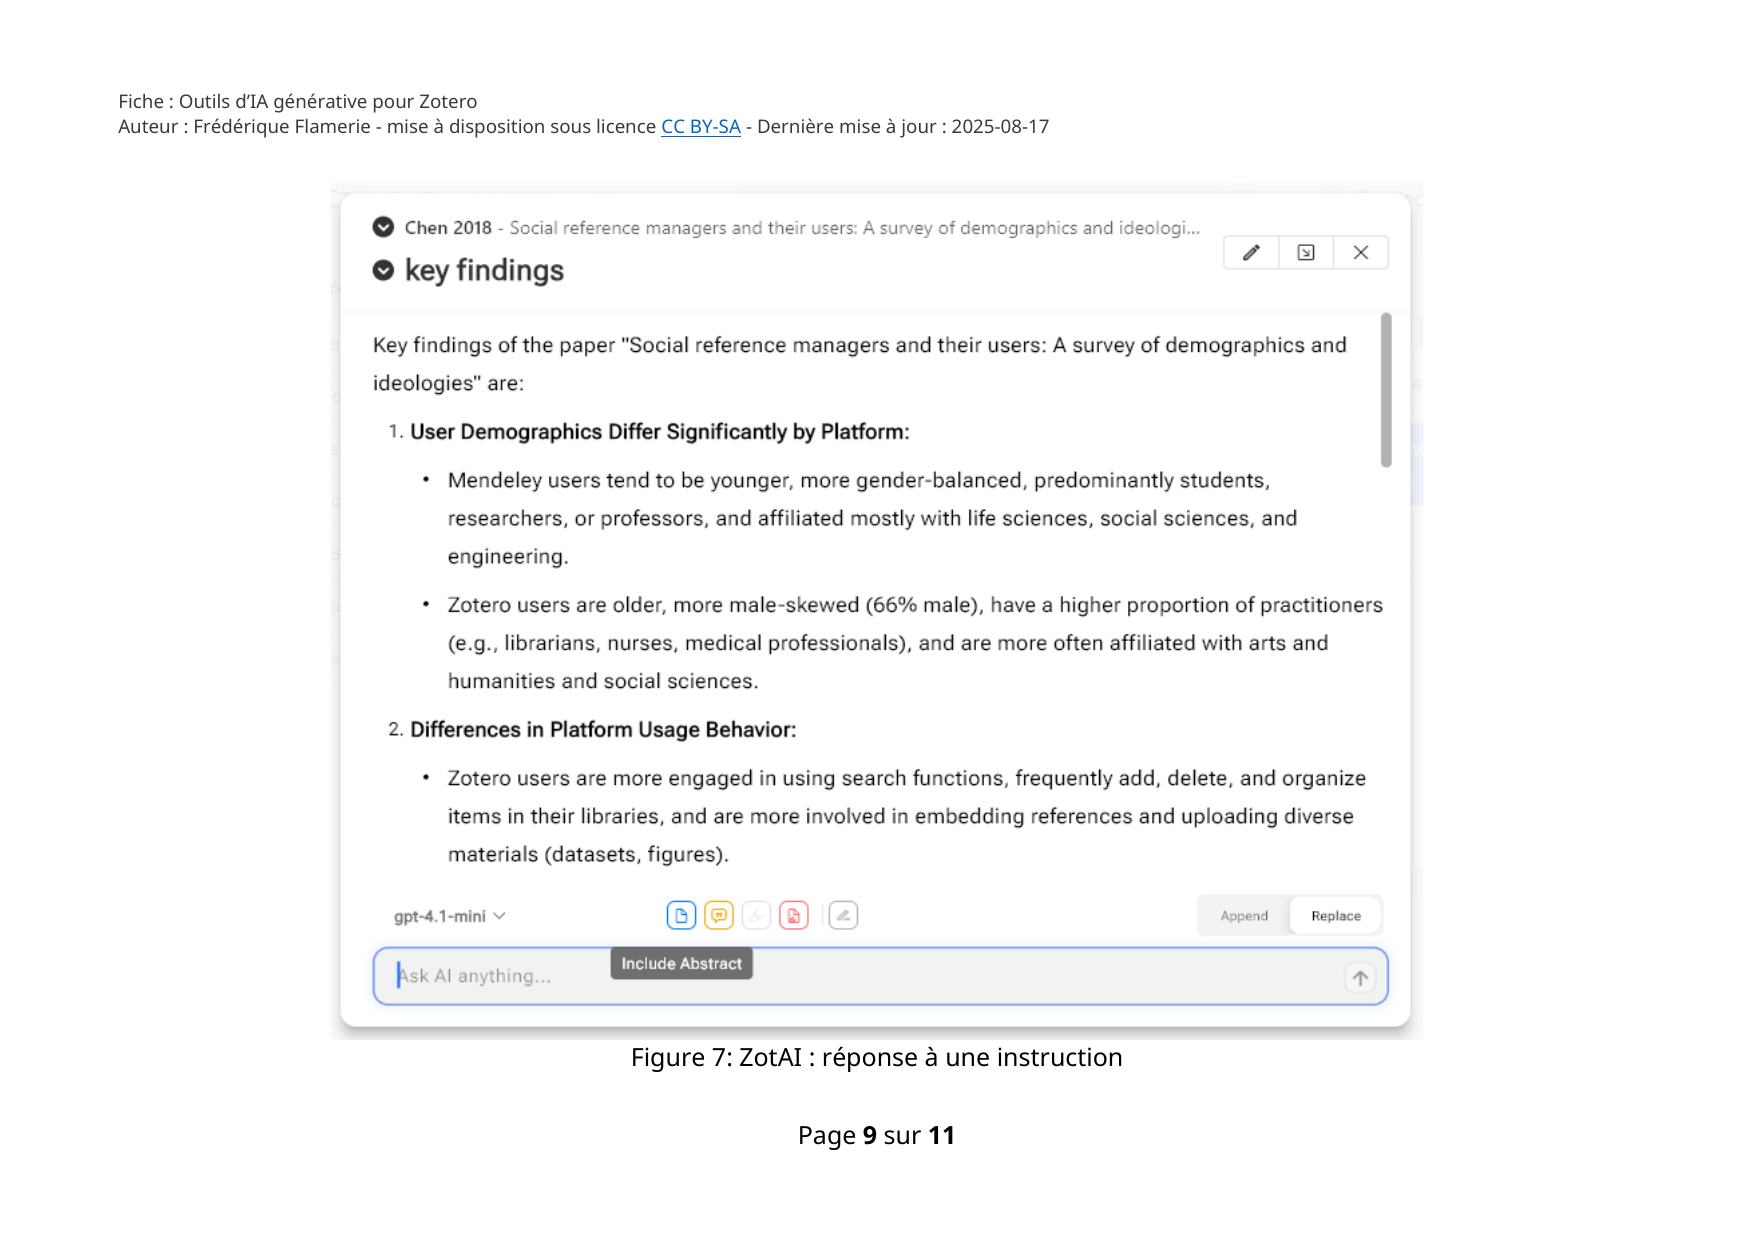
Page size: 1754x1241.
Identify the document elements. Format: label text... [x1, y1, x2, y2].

picture [330, 183, 1424, 1040]
text Figure 7: ZotAI : réponse à une instruction [118, 168, 1636, 1074]
